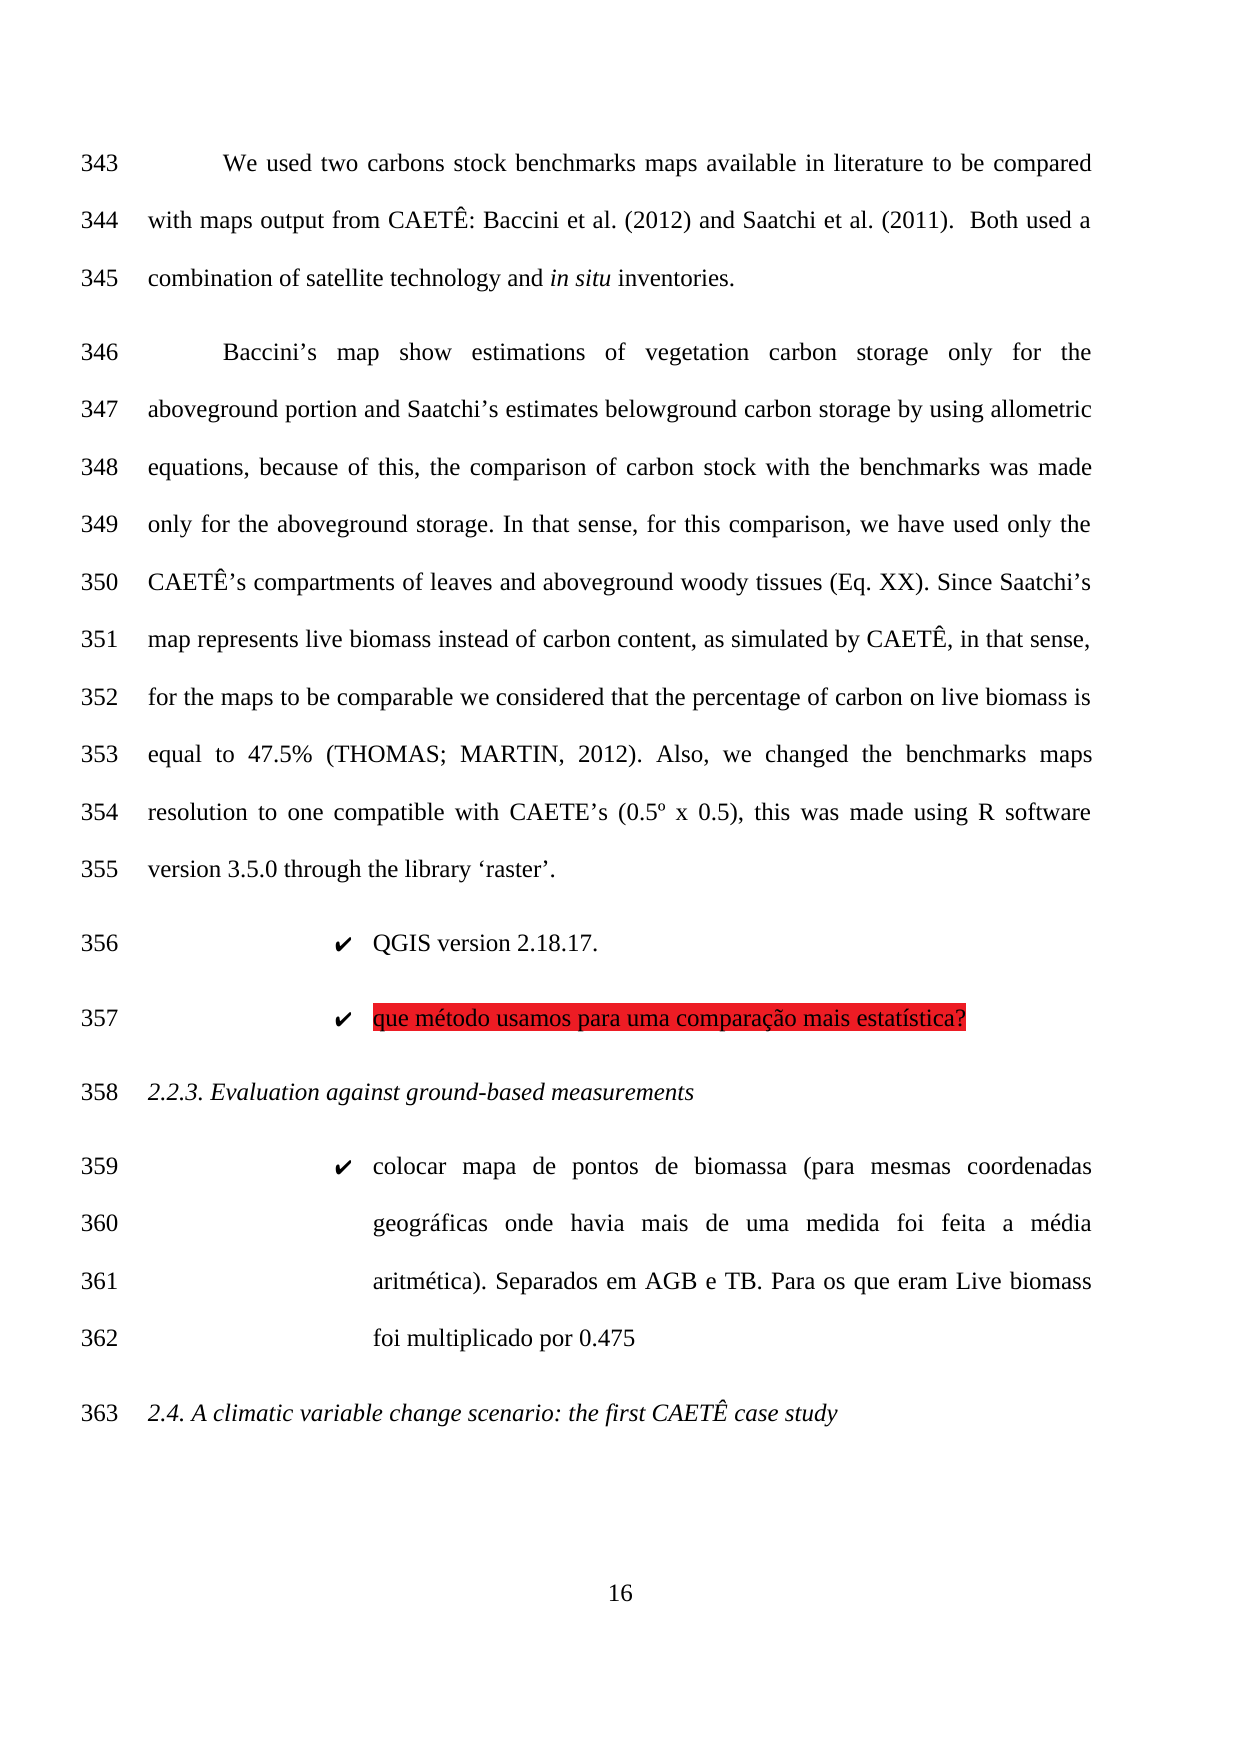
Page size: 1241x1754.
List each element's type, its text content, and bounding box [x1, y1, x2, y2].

text Baccini’s map show estimations of vegetation carbon storage only for the aboveground portion and Saatchi’s estimates belowground carbon storage by using allometric equations, because of this, the comparison of carbon stock with the benchmarks was made only for the aboveground storage. In that sense, for this comparison, we have used only the CAETÊ’s compartments of leaves and aboveground woody tissues (Eq. XX). Since Saatchi’s map represents live biomass instead of carbon content, as simulated by CAETÊ, in that sense, for the maps to be comparable we considered that the percentage of carbon on live biomass is equal to 47.5% (THOMAS; MARTIN, 2012)⁠. Also, we changed the benchmarks maps resolution to one compatible with CAETE’s (0.5º x 0.5), this was made using R software version 3.5.0 through the library ‘raster’. [148, 337, 1093, 883]
list colocar mapa de pontos de biomassa (para mesmas coordenadas geográficas onde havia mais de uma medida foi feita a média aritmética). Separados em AGB e TB. Para os que eram Live biomass foi multiplicado por 0.475 [335, 1151, 1093, 1352]
list que método usamos para uma comparação mais estatística? [335, 1003, 1093, 1031]
text 2.4. A climatic variable change scenario: the first CAETÊ case study [148, 1398, 1093, 1426]
list QGIS version 2.18.17. [335, 928, 1093, 957]
text We used two carbons stock benchmarks maps available in literature to be compared with maps output from CAETÊ: Baccini et al. (2012) and Saatchi et al. (2011). Both used a combination of satellite technology and in situ inventories. [148, 148, 1093, 291]
text 2.2.3. Evaluation against ground-based measurements [148, 1077, 1093, 1106]
